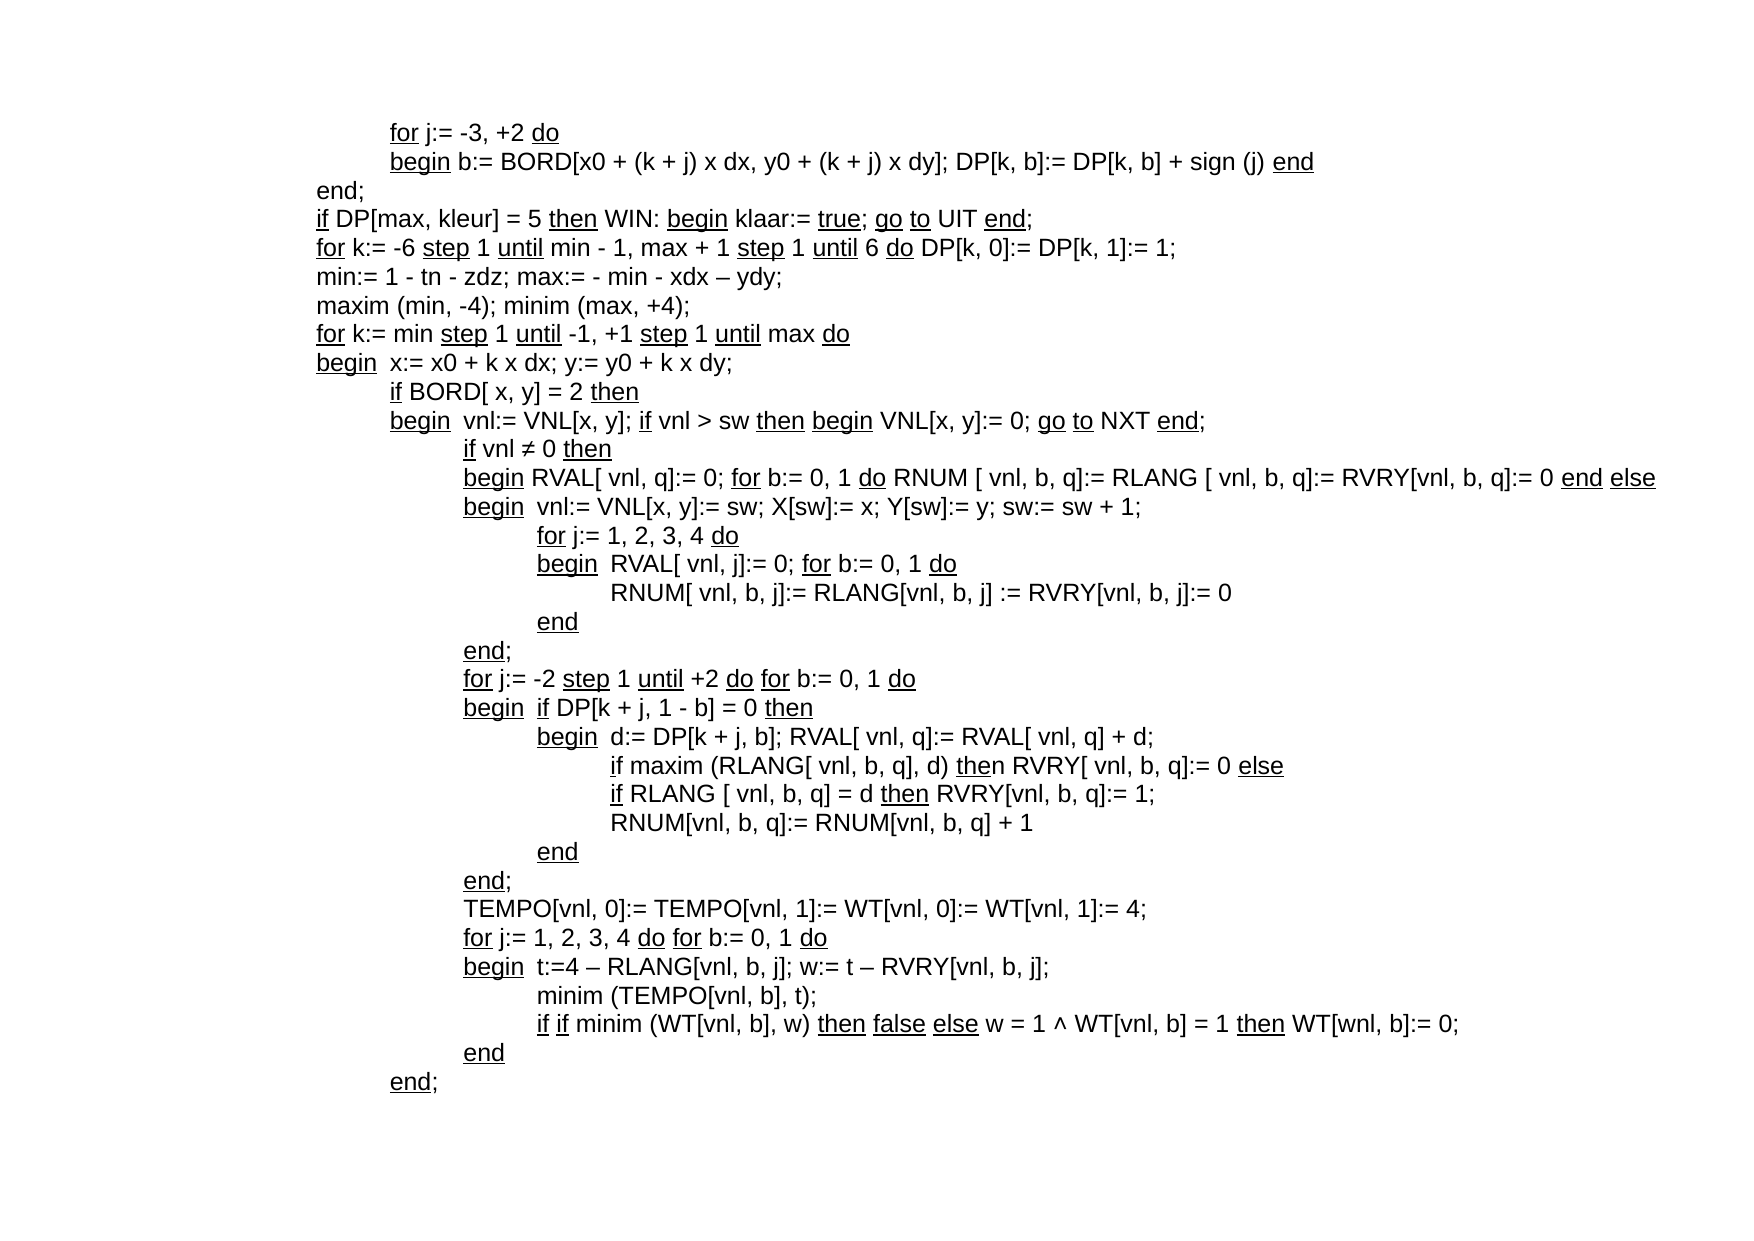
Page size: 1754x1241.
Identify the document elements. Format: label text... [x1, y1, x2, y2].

text begin t:=4 – RLANG[vnl, b, j]; w:= t – RVRY[vnl, b, j]; [22, 952, 1731, 981]
text begin RVAL[ vnl, j]:= 0; for b:= 0, 1 do RNUM[ vnl, b, j]:= RLANG[vnl, b, j] := RVRY[vnl, b, j]:= 0 [22, 549, 1731, 607]
text for j:= -2 step 1 until +2 do for b:= 0, 1 do [22, 664, 1731, 693]
text if if minim (WT[vnl, b], w) then false else w = 1 ˄ WT[vnl, b] = 1 then WT[wnl, b]:= 0; [22, 1009, 1731, 1038]
text end [22, 1038, 1731, 1067]
text maxim (min, -4); minim (max, +4); [22, 291, 1731, 319]
text end; [22, 866, 1731, 894]
text end; [22, 176, 1731, 204]
text begin d:= DP[k + j, b]; RVAL[ vnl, q]:= RVAL[ vnl, q] + d; if maxim (RLANG[ vnl, b, q], d) then RVRY[ vnl, b, q]:= 0 else [22, 722, 1731, 779]
text end; [22, 636, 1731, 664]
text if DP[max, kleur] = 5 then WIN: begin klaar:= true; go to UIT end; [22, 204, 1731, 233]
text for j:= -3, +2 do begin b:= BORD[x0 + (k + j) x dx, y0 + (k + j) x dy]; DP[k, b]:= DP[k, b] + sign (j) end [22, 118, 1731, 176]
text begin vnl:= VNL[x, y]:= sw; X[sw]:= x; Y[sw]:= y; sw:= sw + 1; for j:= 1, 2, 3, 4 do [22, 492, 1731, 549]
text if RLANG [ vnl, b, q] = d then RVRY[vnl, b, q]:= 1; RNUM[vnl, b, q]:= RNUM[vnl, b, q] + 1 [22, 779, 1731, 837]
text for j:= 1, 2, 3, 4 do for b:= 0, 1 do [22, 923, 1731, 952]
text min:= 1 - tn - zdz; max:= - min - xdx – ydy; [22, 262, 1731, 291]
text for k:= -6 step 1 until min - 1, max + 1 step 1 until 6 do DP[k, 0]:= DP[k, 1]:= 1; [22, 233, 1731, 262]
text begin RVAL[ vnl, q]:= 0; for b:= 0, 1 do RNUM [ vnl, b, q]:= RLANG [ vnl, b, q]:= RVRY[vnl, b, q]:= 0 end else [22, 463, 1731, 492]
text end; [22, 1067, 1731, 1096]
text begin vnl:= VNL[x, y]; if vnl > sw then begin VNL[x, y]:= 0; go to NXT end; if vnl ≠ 0 then [22, 406, 1731, 463]
text TEMPO[vnl, 0]:= TEMPO[vnl, 1]:= WT[vnl, 0]:= WT[vnl, 1]:= 4; [22, 894, 1731, 923]
text end [22, 837, 1731, 866]
text begin if DP[k + j, 1 - b] = 0 then [22, 693, 1731, 722]
text for k:= min step 1 until -1, +1 step 1 until max do [22, 319, 1731, 348]
text begin x:= x0 + k x dx; y:= y0 + k x dy; if BORD[ x, y] = 2 then [22, 348, 1731, 406]
text minim (TEMPO[vnl, b], t); [22, 981, 1731, 1009]
text end [22, 607, 1731, 636]
